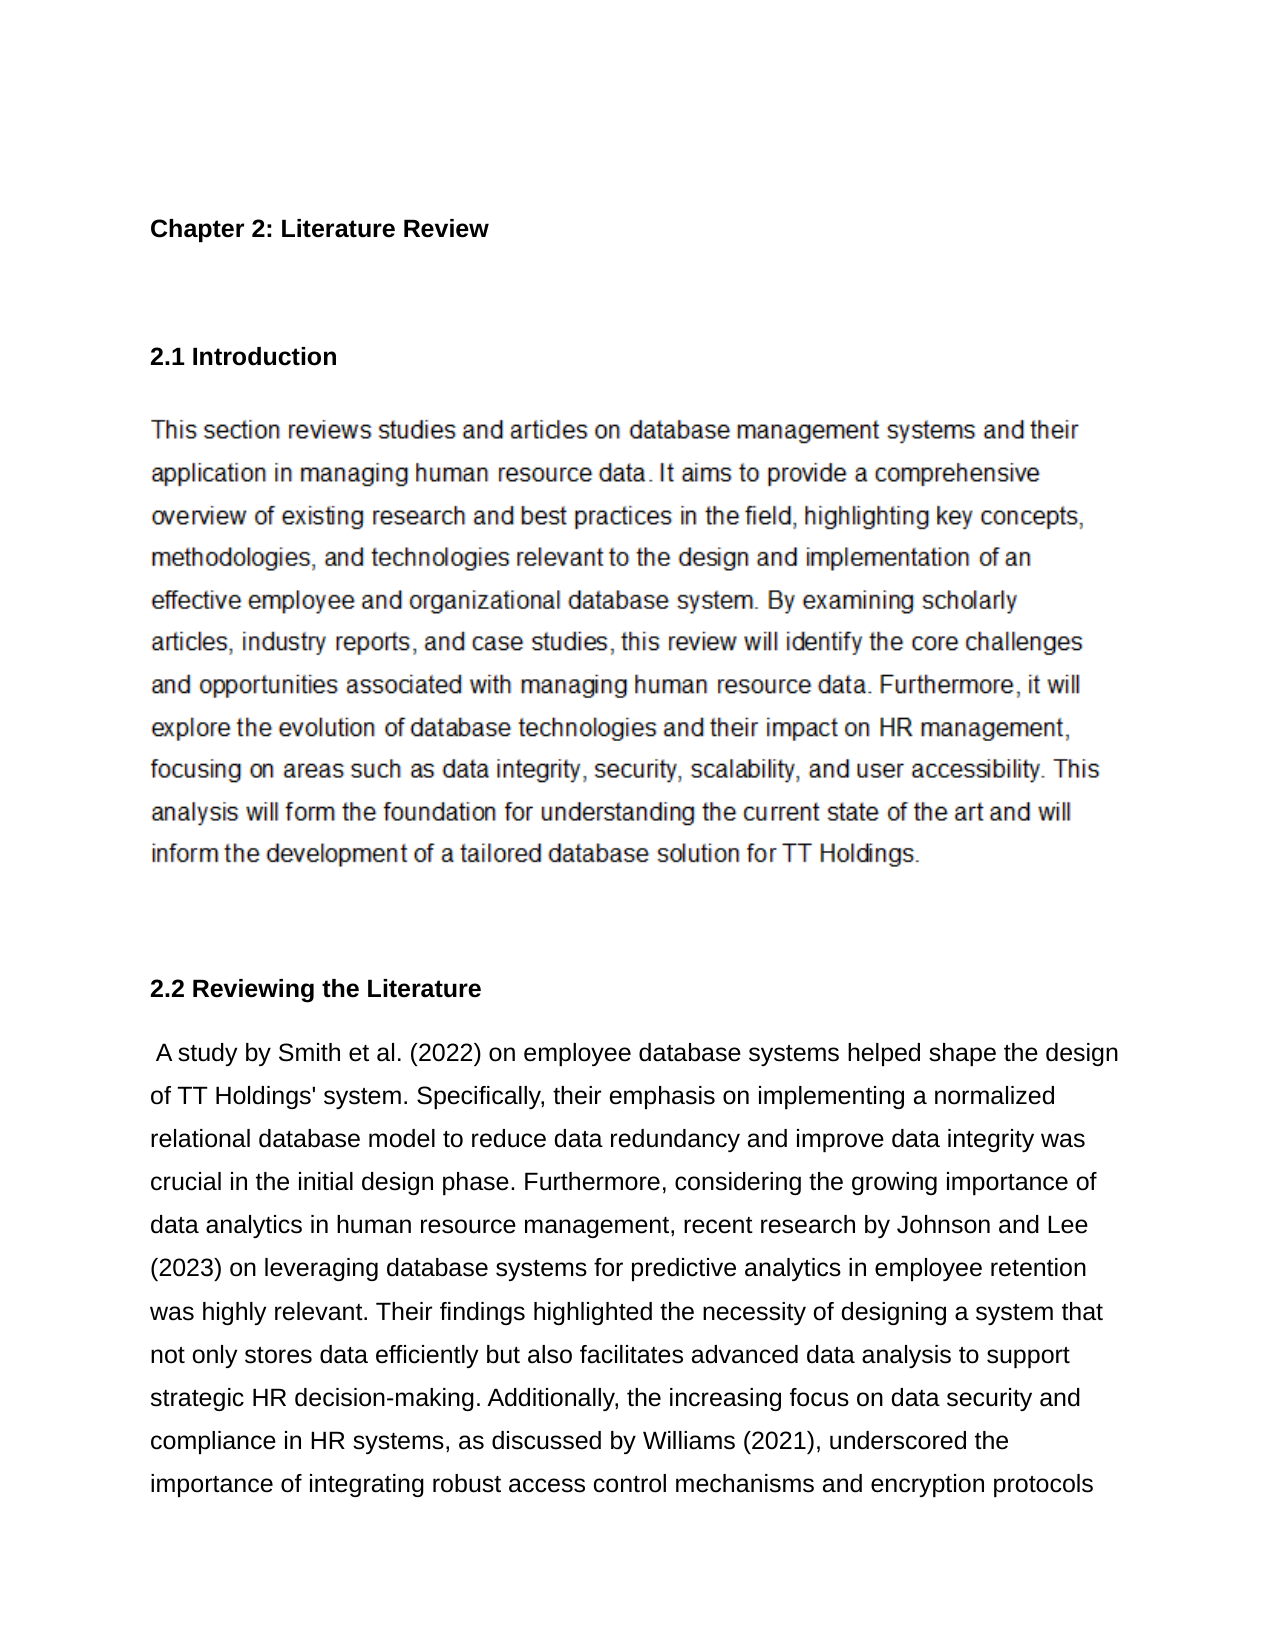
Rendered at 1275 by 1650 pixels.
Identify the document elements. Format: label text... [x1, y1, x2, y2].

text 2.1 Introduction [150, 342, 1125, 371]
picture [150, 405, 1125, 896]
text Chapter 2: Literature Review [150, 214, 1125, 243]
text 2.2 Reviewing the Literature [150, 974, 1125, 1003]
text A study by Smith et al. (2022) on employee database systems helped shape the design of TT Holdings' system. Specifically, their emphasis on implementing a normalized relational database model to reduce data redundancy and improve data integrity was crucial in the initial design phase. Furthermore, considering the growing importance of data analytics in human resource management, recent research by Johnson and Lee (2023) on leveraging database systems for predictive analytics in employee retention was highly relevant. Their findings highlighted the necessity of designing a system that not only stores data efficiently but also facilitates advanced data analysis to support strategic HR decision-making. Additionally, the increasing focus on data security and compliance in HR systems, as discussed by Williams (2021), underscored the importance of integrating robust access control mechanisms and encryption protocols [150, 1038, 1125, 1498]
